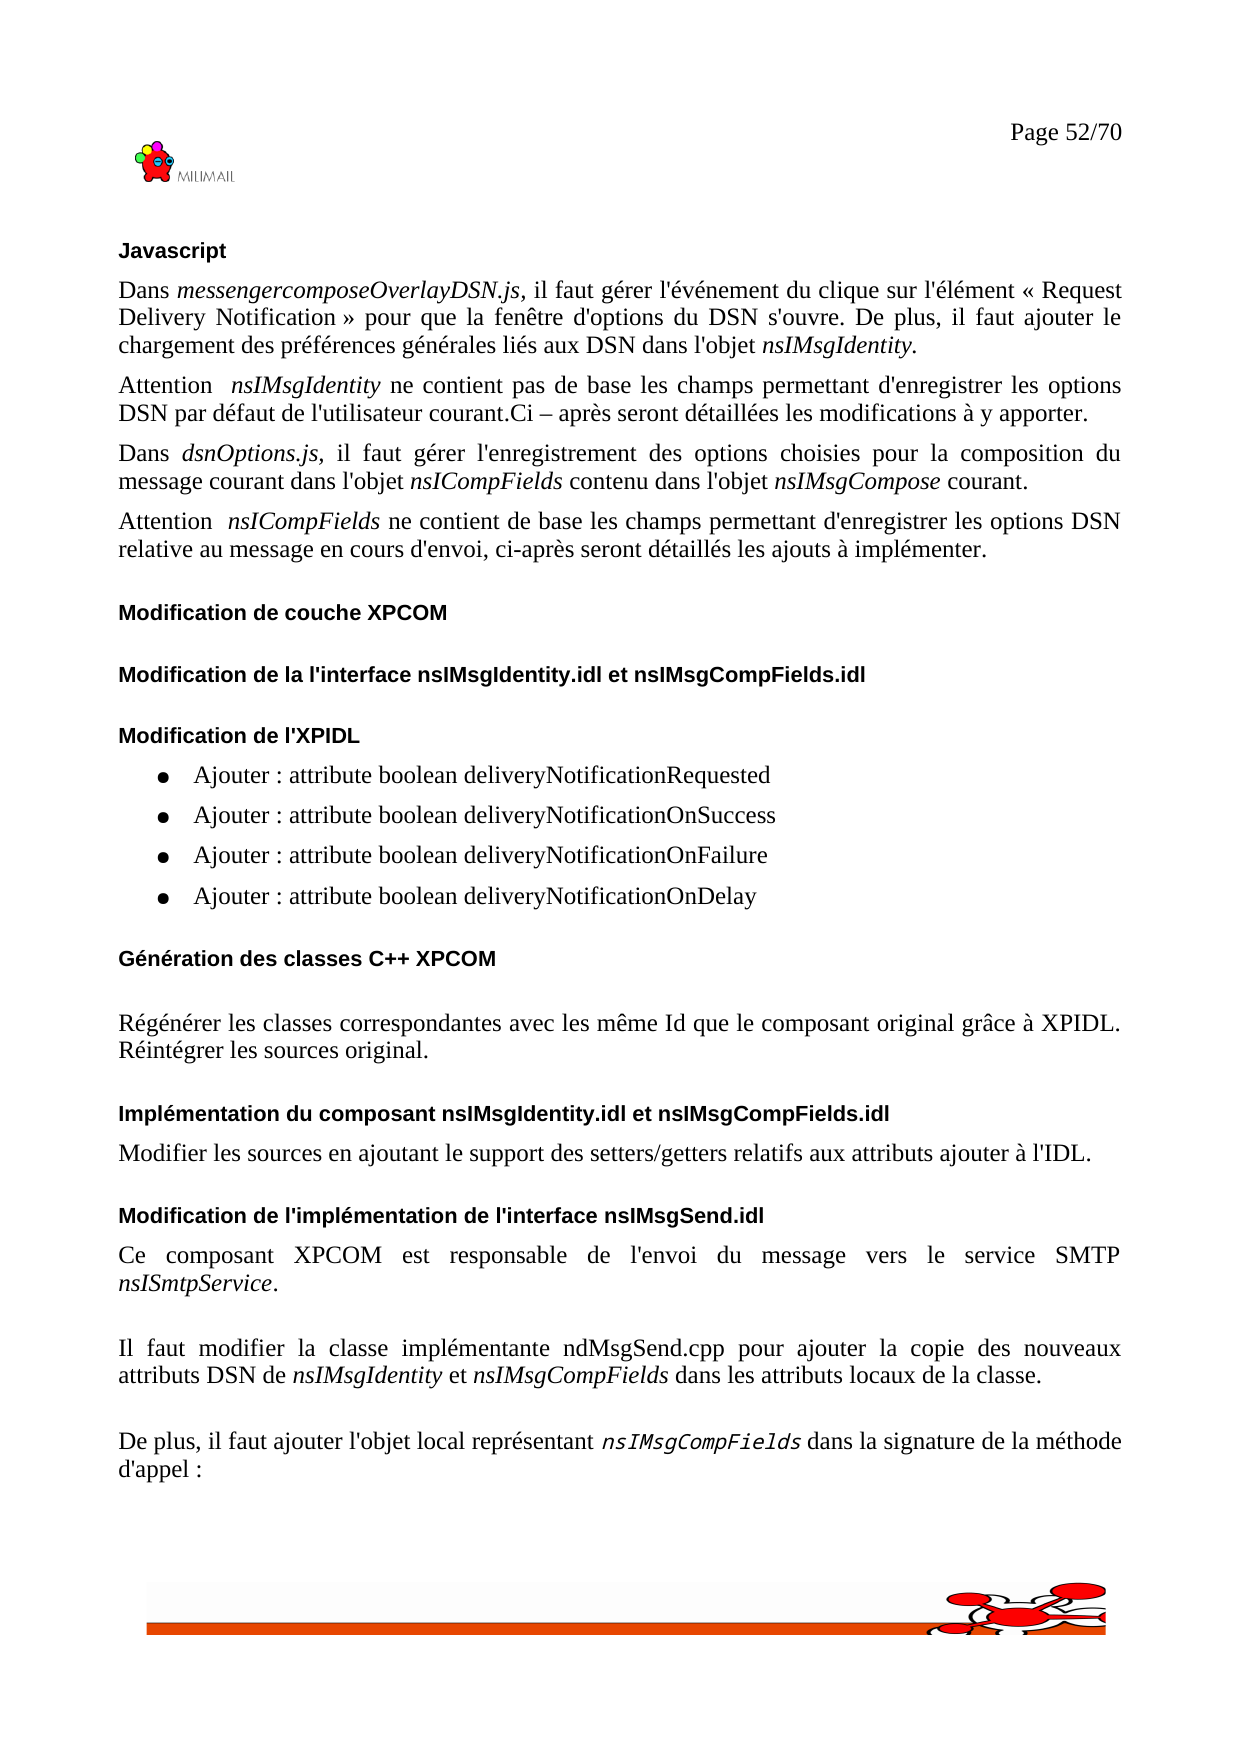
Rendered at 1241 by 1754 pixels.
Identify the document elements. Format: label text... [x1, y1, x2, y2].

text Dans messengercomposeOverlayDSN.js, il faut gérer l'événement du clique sur l'élément « Request Delivery Notification » pour que la fenêtre d'options du DSN s'ouvre. De plus, il faut ajouter le chargement des préférences générales liés aux DSN dans l'objet nsIMsgIdentity. [118, 276, 1122, 359]
subtitle Génération des classes C++ XPCOM [118, 947, 1122, 971]
subtitle Javascript [118, 239, 1122, 263]
subtitle Modification de couche XPCOM [118, 600, 1122, 625]
list Ajouter : attribute boolean deliveryNotificationOnDelay [156, 882, 1122, 909]
list Ajouter : attribute boolean deliveryNotificationOnSuccess [156, 801, 1122, 829]
list Ajouter : attribute boolean deliveryNotificationRequested [156, 761, 1122, 789]
text Il faut modifier la classe implémentante ndMsgSend.cpp pour ajouter la copie des nouveaux attributs DSN de nsIMsgIdentity et nsIMsgCompFields dans les attributs locaux de la classe. [118, 1334, 1122, 1389]
subtitle Modification de l'XPIDL [118, 724, 1122, 749]
picture [116, 120, 295, 209]
text Attention nsIMsgIdentity ne contient pas de base les champs permettant d'enregistrer les options DSN par défaut de l'utilisateur courant.Ci – après seront détaillées les modifications à y apporter. [118, 371, 1122, 427]
picture [146, 1582, 1106, 1635]
subtitle Modification de la l'interface nsIMsgIdentity.idl et nsIMsgCompFields.idl [118, 662, 1122, 687]
text Régénérer les classes correspondantes avec les même Id que le composant original grâce à XPIDL. Réintégrer les sources original. [118, 1009, 1122, 1064]
subtitle Modification de l'implémentation de l'interface nsIMsgSend.idl [118, 1204, 1122, 1228]
text Ce composant XPCOM est responsable de l'envoi du message vers le service SMTP nsISmtpService. [118, 1241, 1122, 1296]
text De plus, il faut ajouter l'objet local représentant nsIMsgCompFields dans la signature de la méthode d'appel : [118, 1427, 1122, 1483]
list Ajouter : attribute boolean deliveryNotificationOnFailure [156, 842, 1122, 869]
text Modifier les sources en ajoutant le support des setters/getters relatifs aux attributs ajouter à l'IDL. [118, 1139, 1122, 1167]
text Attention nsICompFields ne contient de base les champs permettant d'enregistrer les options DSN relative au message en cours d'envoi, ci-après seront détaillés les ajouts à implémenter. [118, 507, 1122, 563]
text Dans dsnOptions.js, il faut gérer l'enregistrement des options choisies pour la composition du message courant dans l'objet nsICompFields contenu dans l'objet nsIMsgCompose courant. [118, 439, 1122, 495]
subtitle Implémentation du composant nsIMsgIdentity.idl et nsIMsgCompFields.idl [118, 1102, 1122, 1126]
